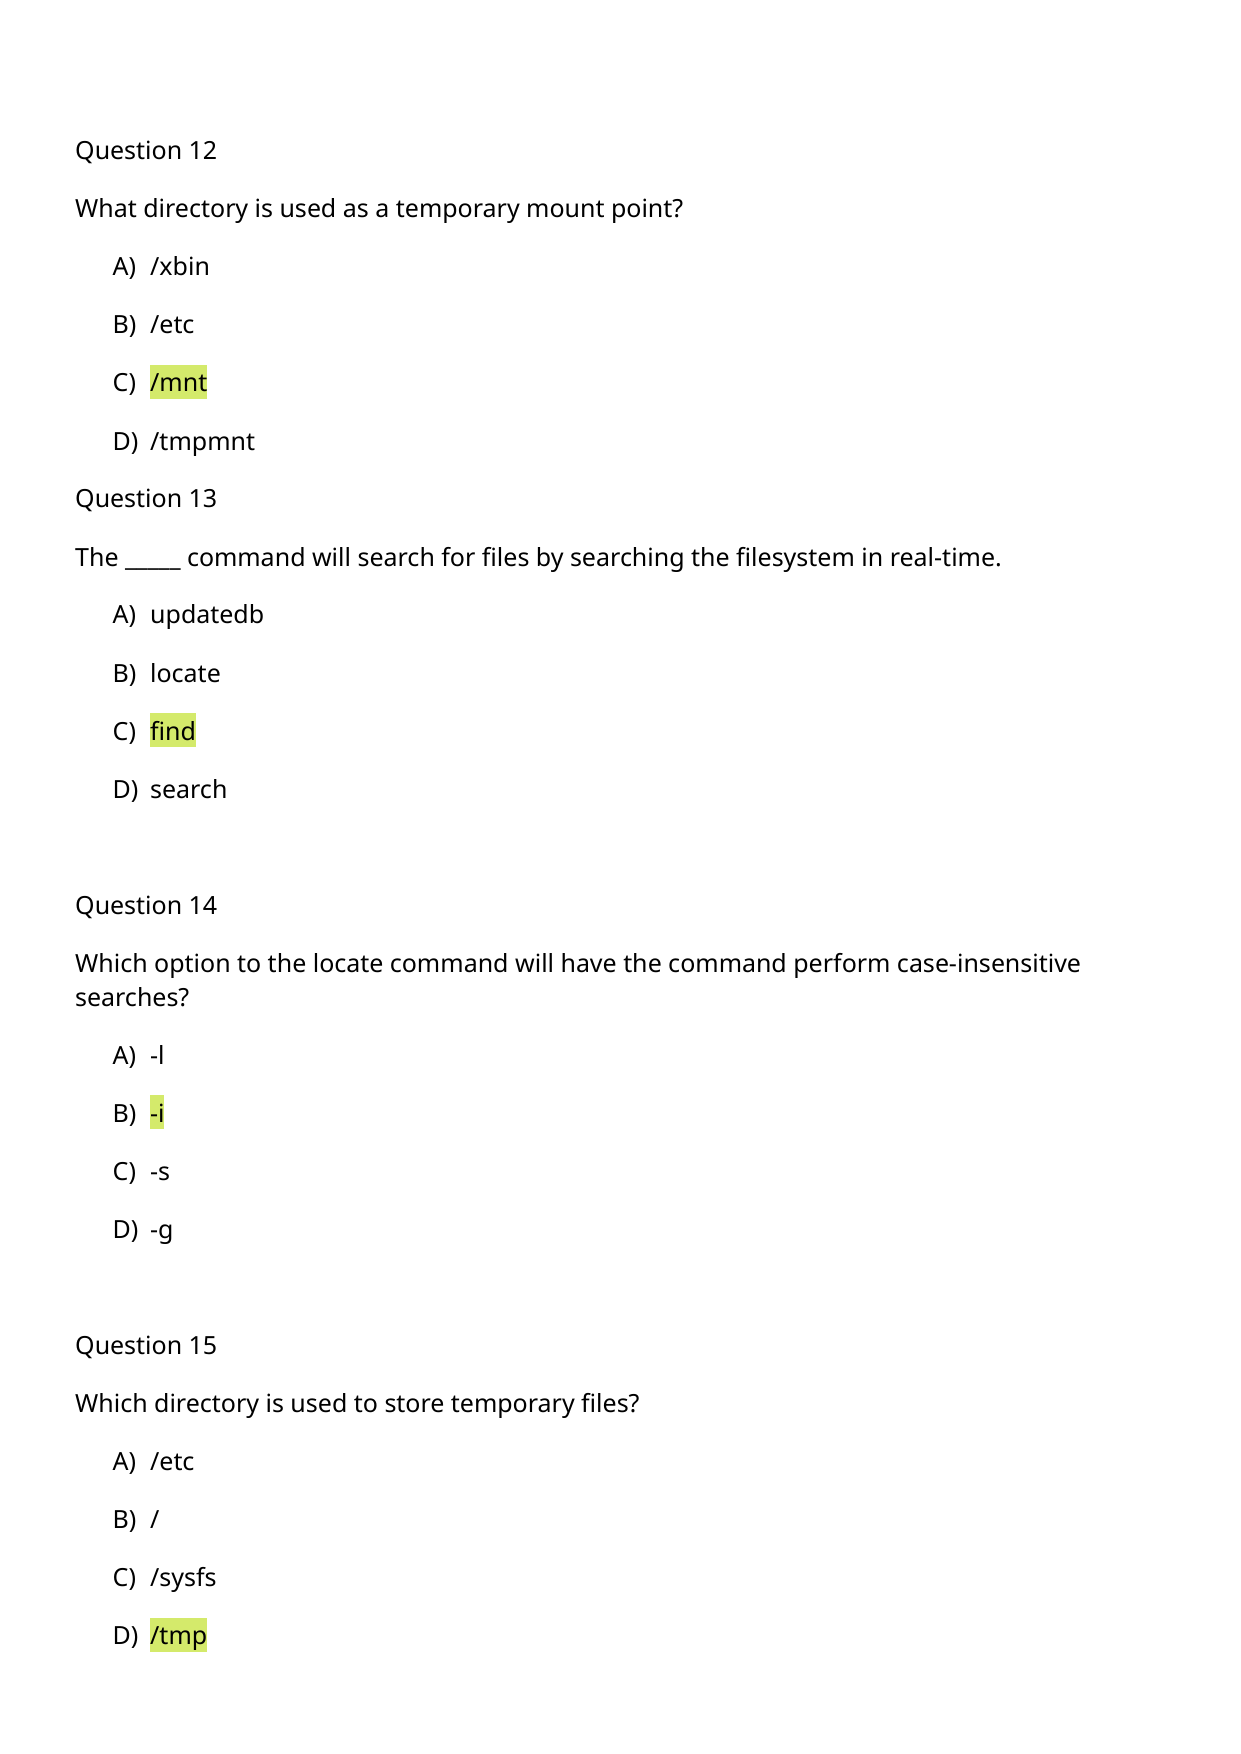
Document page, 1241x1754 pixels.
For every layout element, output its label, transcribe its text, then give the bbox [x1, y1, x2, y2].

list find [112, 713, 1165, 747]
list -l [112, 1037, 1165, 1071]
text Which directory is used to store temporary files? [75, 1386, 1165, 1419]
list updatedb [112, 597, 1165, 631]
text The _____ command will search for files by searching the filesystem in real-time. [75, 539, 1165, 573]
list locate [112, 655, 1165, 689]
list search [112, 771, 1165, 805]
text What directory is used as a temporary mount point? [75, 191, 1165, 225]
list -s [112, 1153, 1165, 1187]
list -i [112, 1095, 1165, 1129]
list /tmp [112, 1618, 1165, 1652]
list /mnt [112, 365, 1165, 399]
list /tmpmnt [112, 423, 1165, 457]
list -g [112, 1211, 1165, 1246]
text Which option to the locate command will have the command perform case-insensitive searches? [75, 945, 1165, 1013]
text Question 13 [75, 481, 1165, 515]
list /xbin [112, 249, 1165, 283]
text Question 12 [75, 133, 1165, 167]
list /etc [112, 307, 1165, 341]
list /etc [112, 1443, 1165, 1478]
list /sysfs [112, 1559, 1165, 1594]
text Question 14 [75, 887, 1165, 921]
text Question 15 [75, 1327, 1165, 1362]
list / [112, 1502, 1165, 1536]
